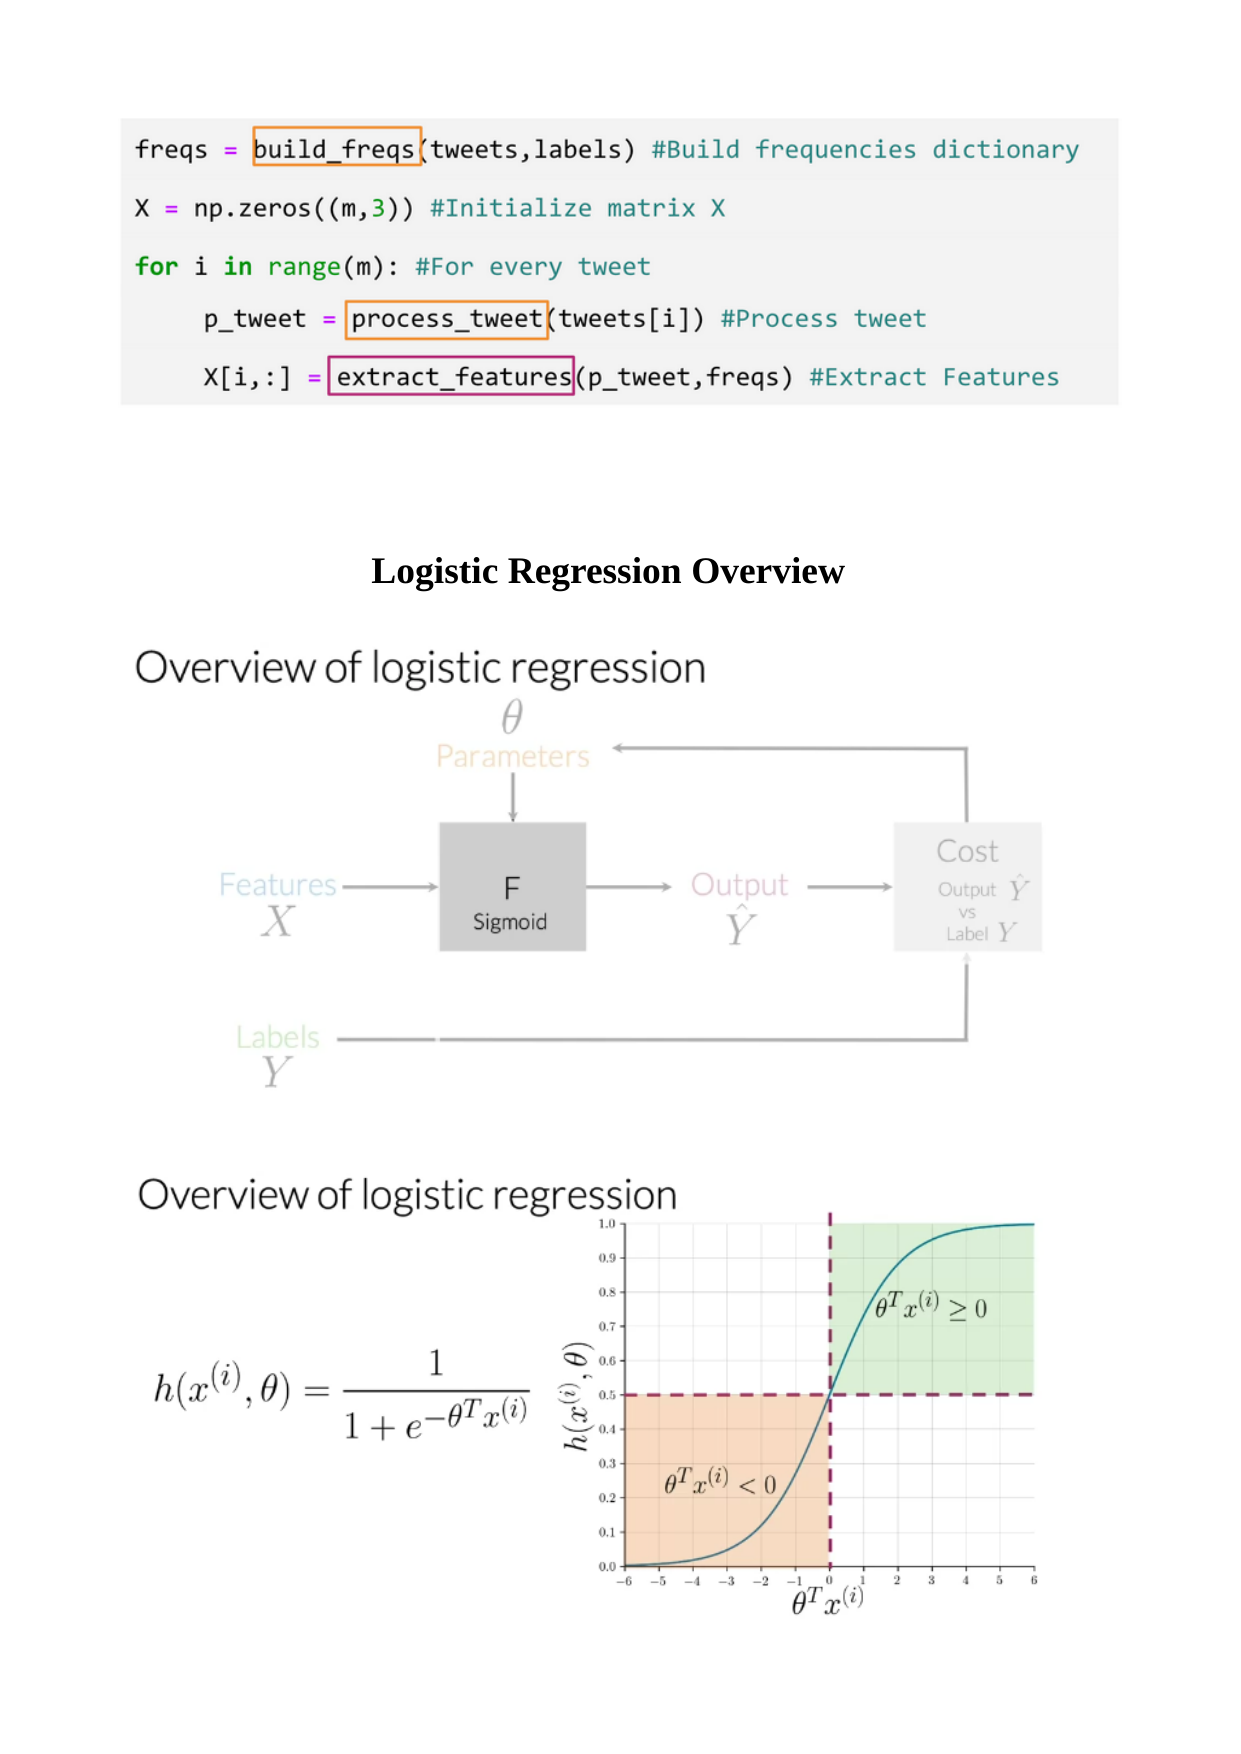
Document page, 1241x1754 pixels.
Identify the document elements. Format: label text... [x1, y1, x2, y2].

picture [118, 632, 1123, 1103]
picture [118, 1156, 1123, 1626]
picture [118, 118, 1123, 408]
subtitle Logistic Regression Overview [118, 548, 1122, 591]
